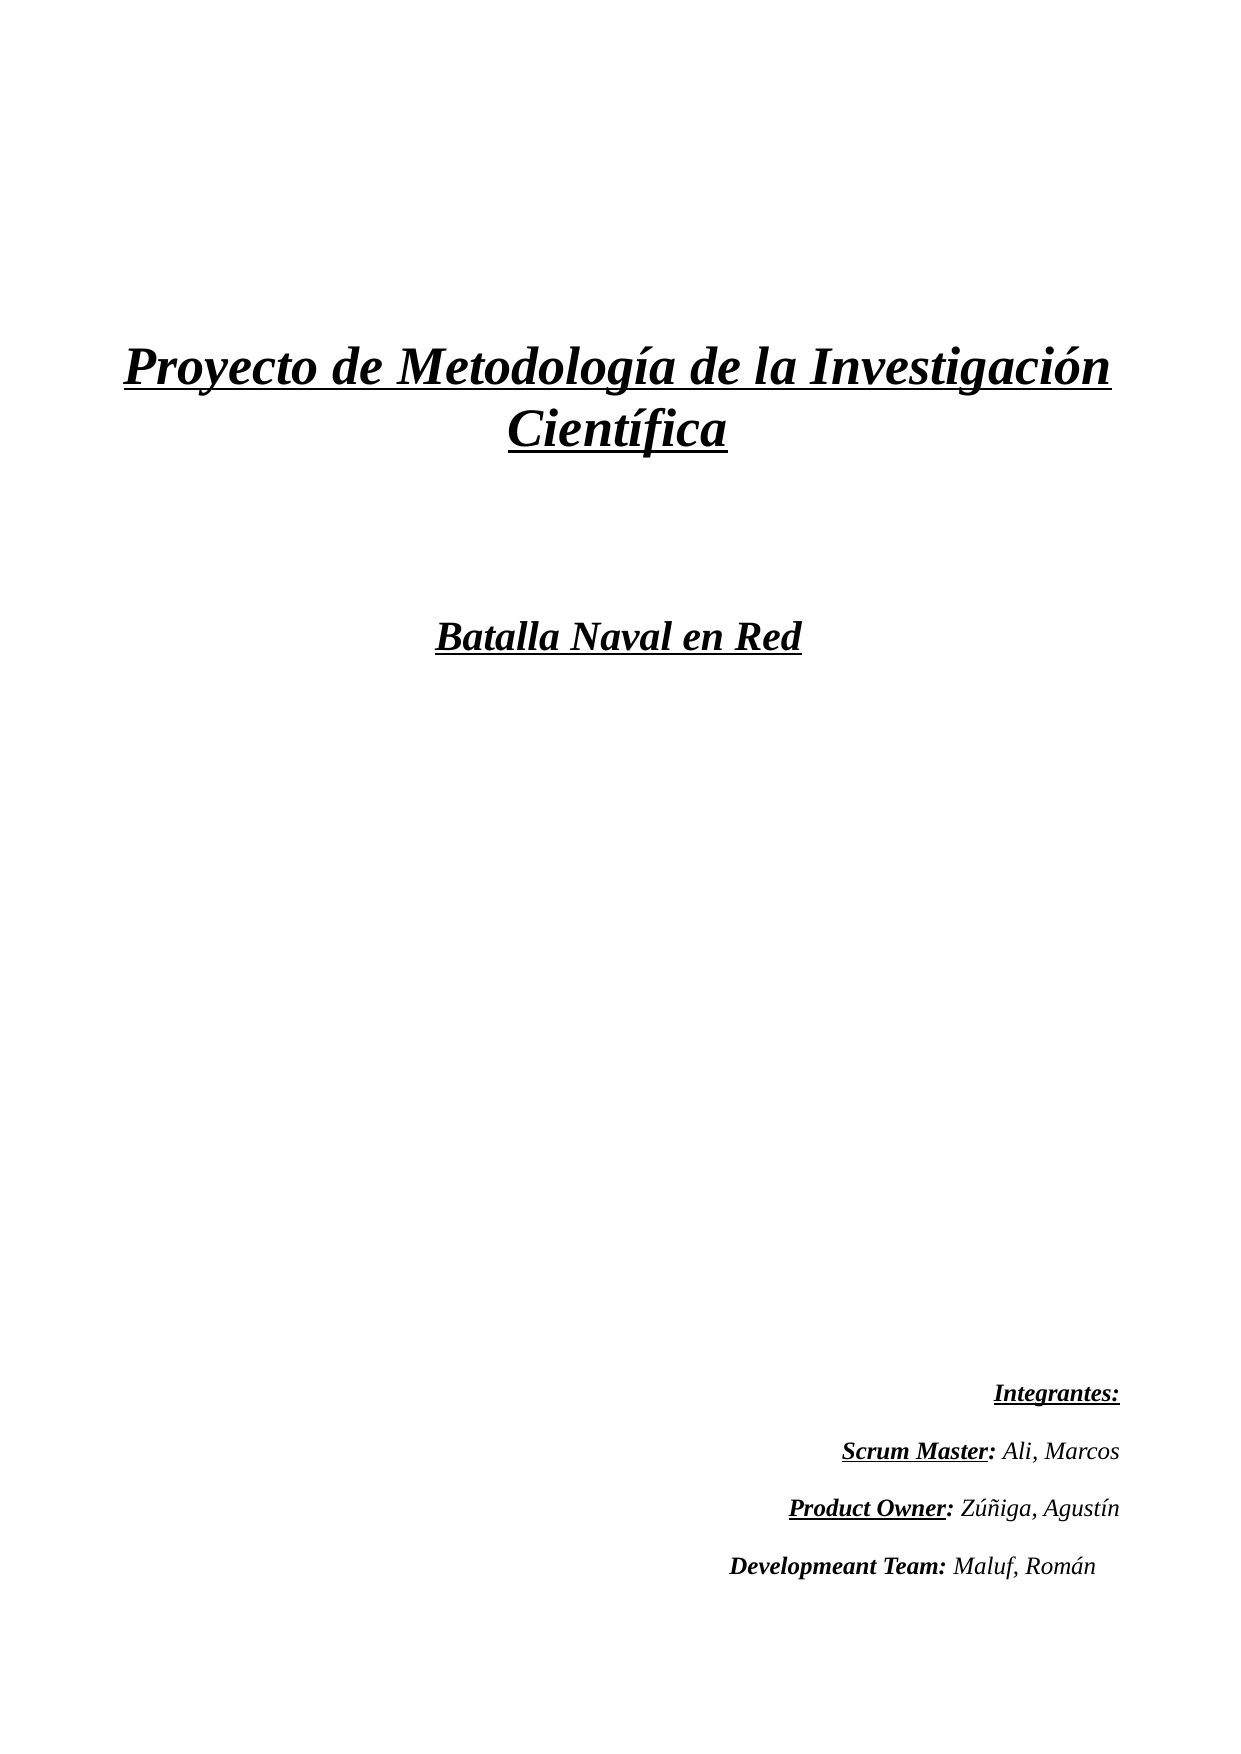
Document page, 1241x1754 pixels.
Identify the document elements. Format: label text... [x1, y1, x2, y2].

text Batalla Naval en Red [118, 612, 1122, 659]
text Proyecto de Metodología de la Investigación Científica [118, 334, 1122, 458]
text Developmeant Team: Maluf, Román [266, 1551, 1122, 1579]
text Product Owner: Zúñiga, Agustín [266, 1493, 1122, 1522]
text Integrantes: [266, 1378, 1122, 1407]
text Scrum Master: Ali, Marcos [266, 1436, 1122, 1464]
